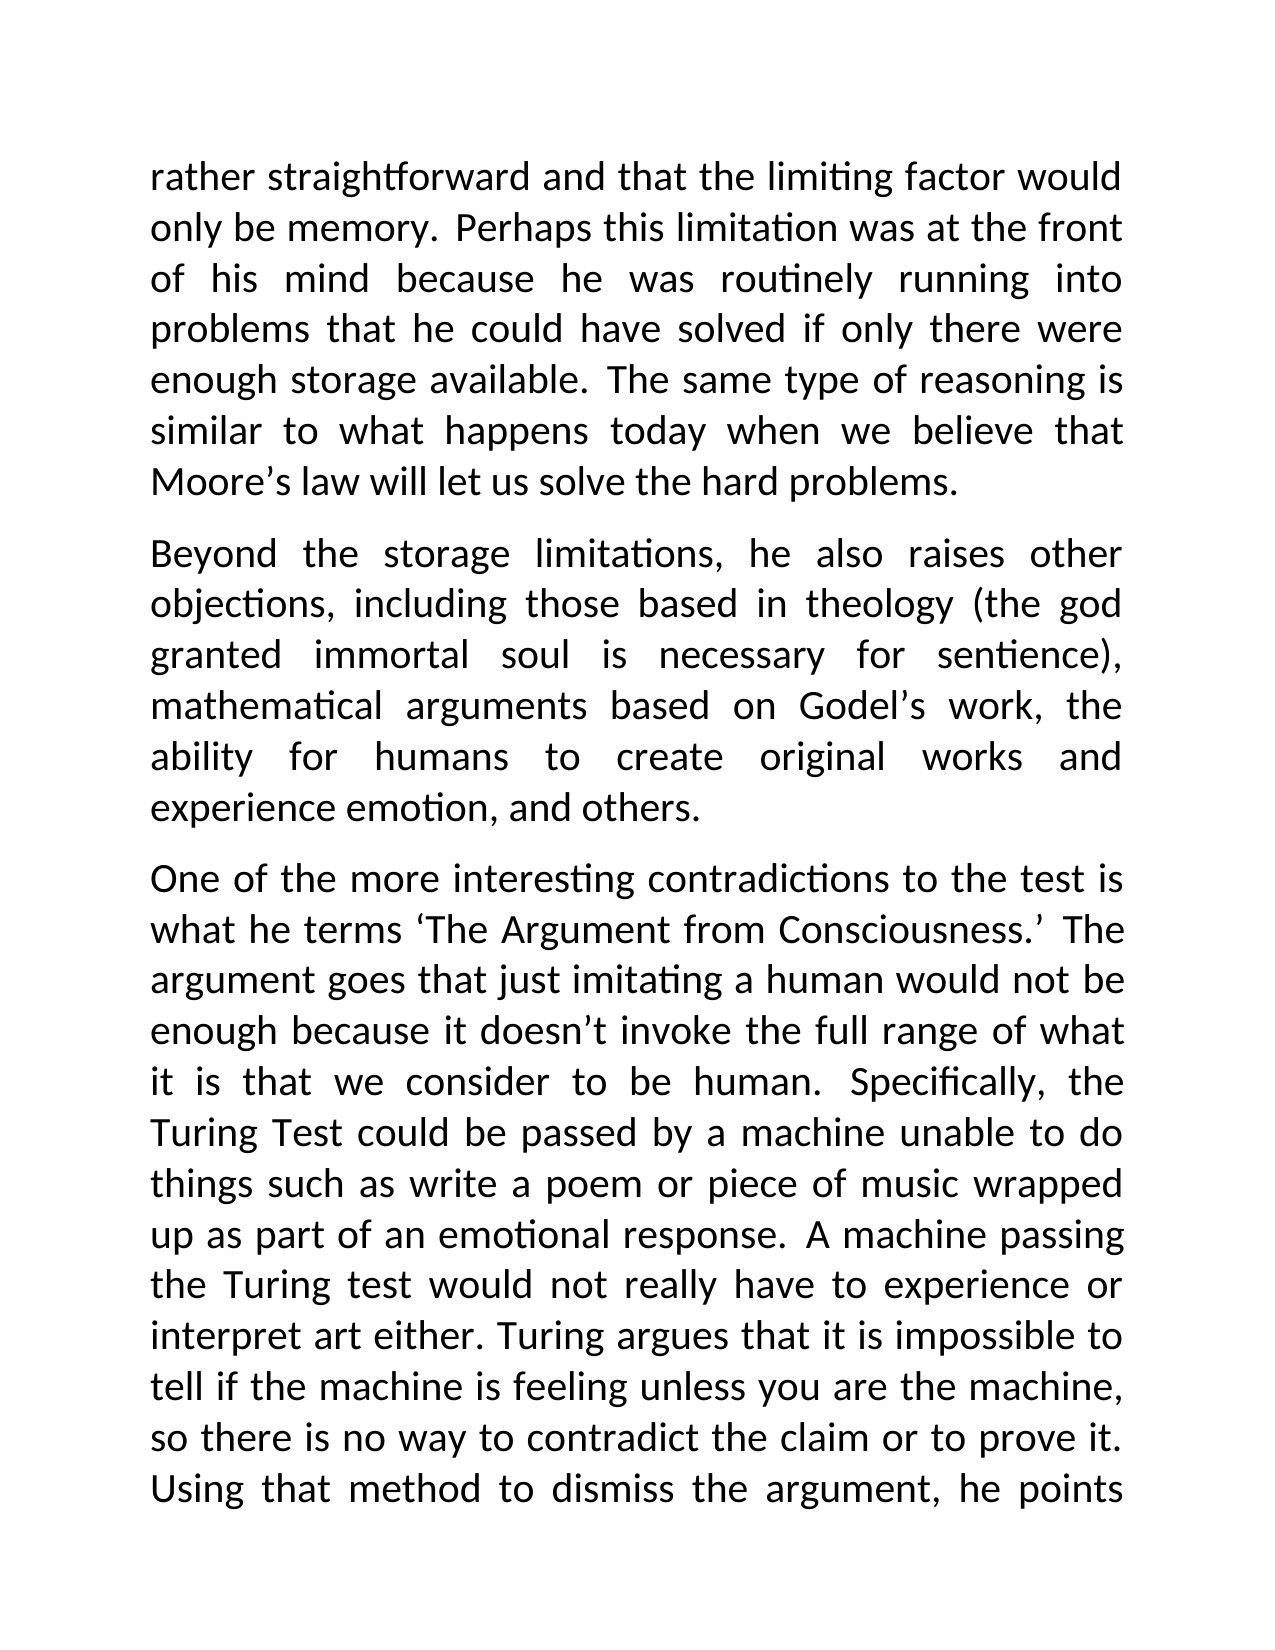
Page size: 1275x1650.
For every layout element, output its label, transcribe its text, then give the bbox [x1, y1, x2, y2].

text rather straightforward and that the limiting factor would only be memory. Perhaps this limitation was at the front of his mind because he was routinely running into problems that he could have solved if only there were enough storage available. The same type of reasoning is similar to what happens today when we believe that Moore’s law will let us solve the hard problems. [150, 150, 1124, 506]
text Beyond the storage limitations, he also raises other objections, including those based in theology (the god granted immortal soul is necessary for sentience), mathematical arguments based on Godel’s work, the ability for humans to create original works and experience emotion, and others. [150, 527, 1124, 832]
text One of the more interesting contradictions to the test is what he terms ‘The Argument from Consciousness.’ The argument goes that just imitating a human would not be enough because it doesn’t invoke the full range of what it is that we consider to be human. Specifically, the Turing Test could be passed by a machine unable to do things such as write a poem or piece of music wrapped up as part of an emotional response. A machine passing the Turing test would not really have to experience or interpret art either. Turing argues that it is impossible to tell if the machine is feeling unless you are the machine, so there is no way to contradict the claim or to prove it. Using that method to dismiss the argument, he points [150, 852, 1125, 1513]
